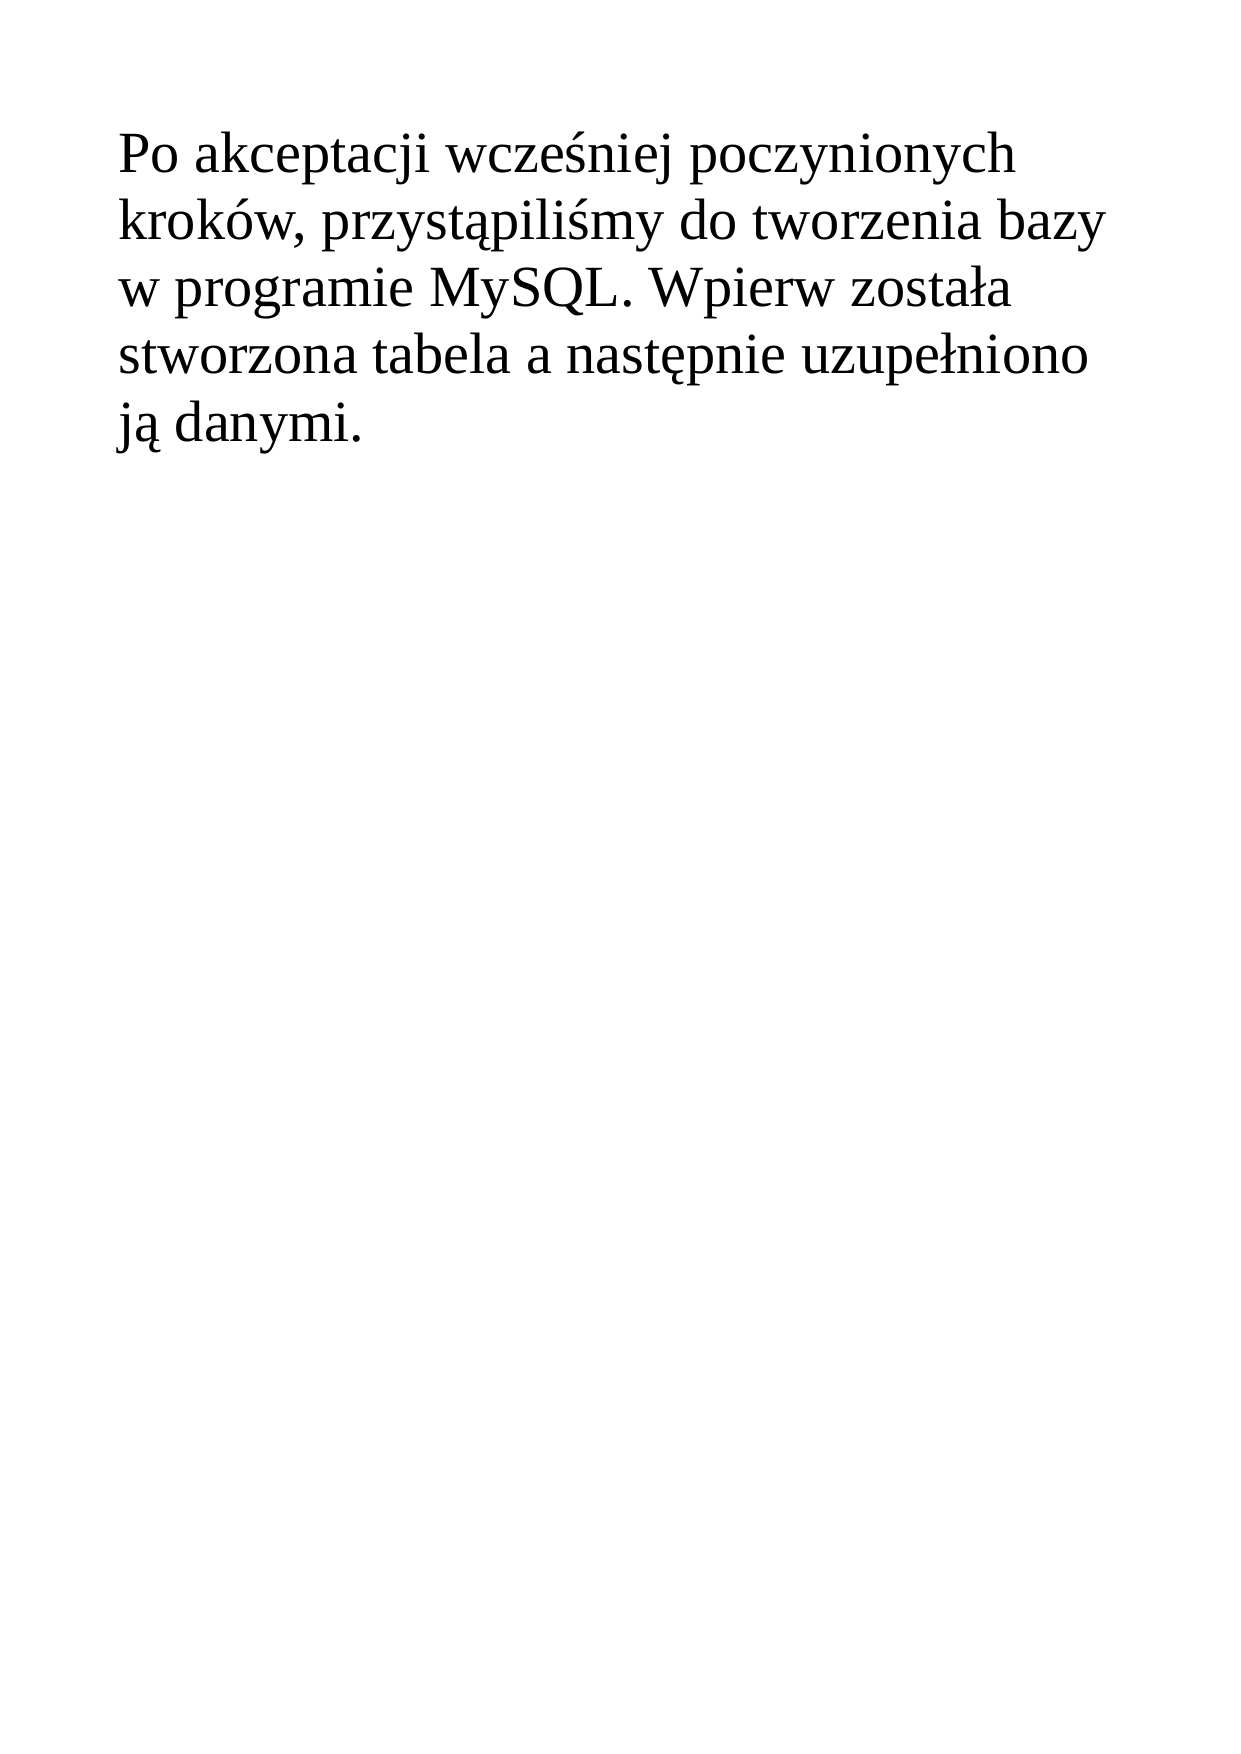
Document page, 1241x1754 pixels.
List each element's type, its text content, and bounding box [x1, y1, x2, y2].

text Po akceptacji wcześniej poczynionych kroków, przystąpiliśmy do tworzenia bazy w programie MySQL. Wpierw została stworzona tabela a następnie uzupełniono ją danymi. [118, 118, 1122, 453]
